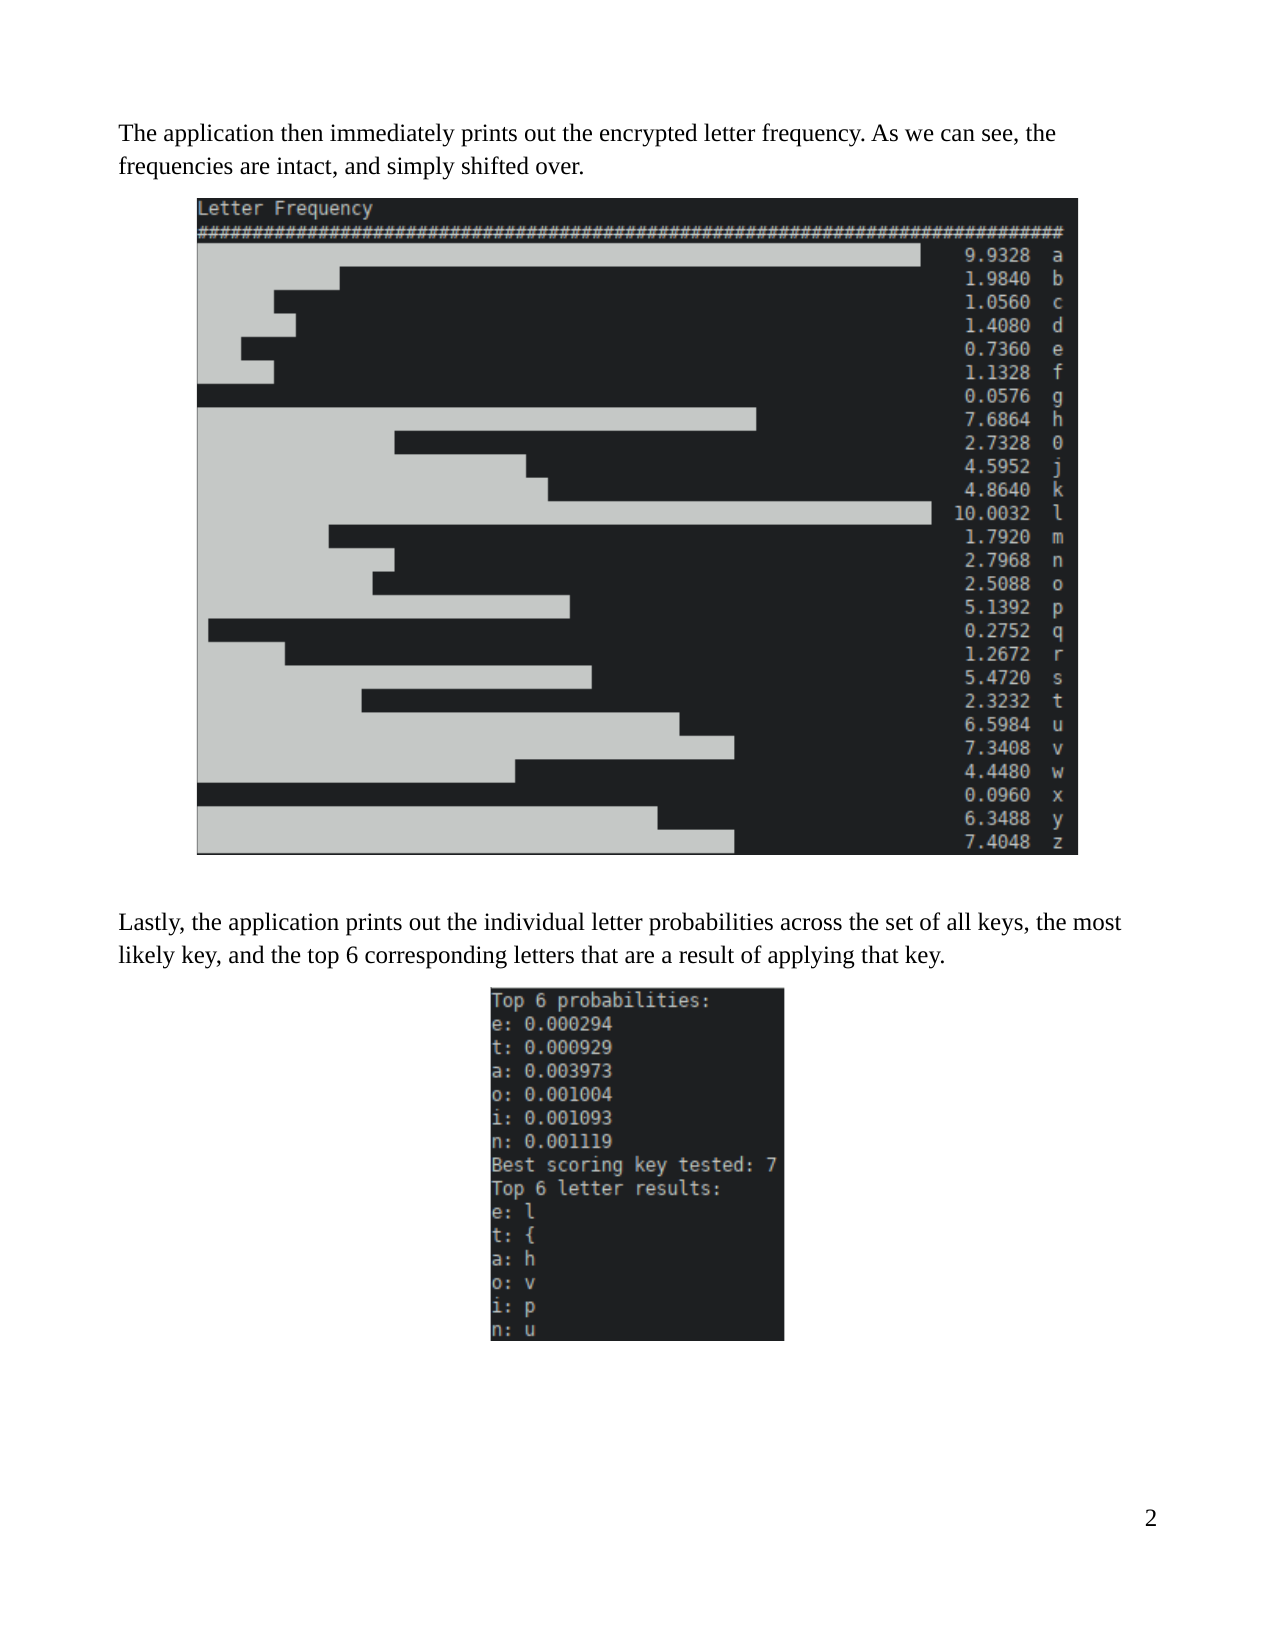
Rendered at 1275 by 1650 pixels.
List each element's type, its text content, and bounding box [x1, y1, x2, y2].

text Lastly, the application prints out the individual letter probabilities across the set of all keys, the most likely key, and the top 6 corresponding letters that are a result of applying that key. [118, 907, 1157, 969]
text The application then immediately prints out the encrypted letter frequency. As we can see, the frequencies are intact, and simply shifted over. [118, 118, 1157, 180]
picture [196, 198, 1079, 855]
picture [490, 987, 785, 1341]
